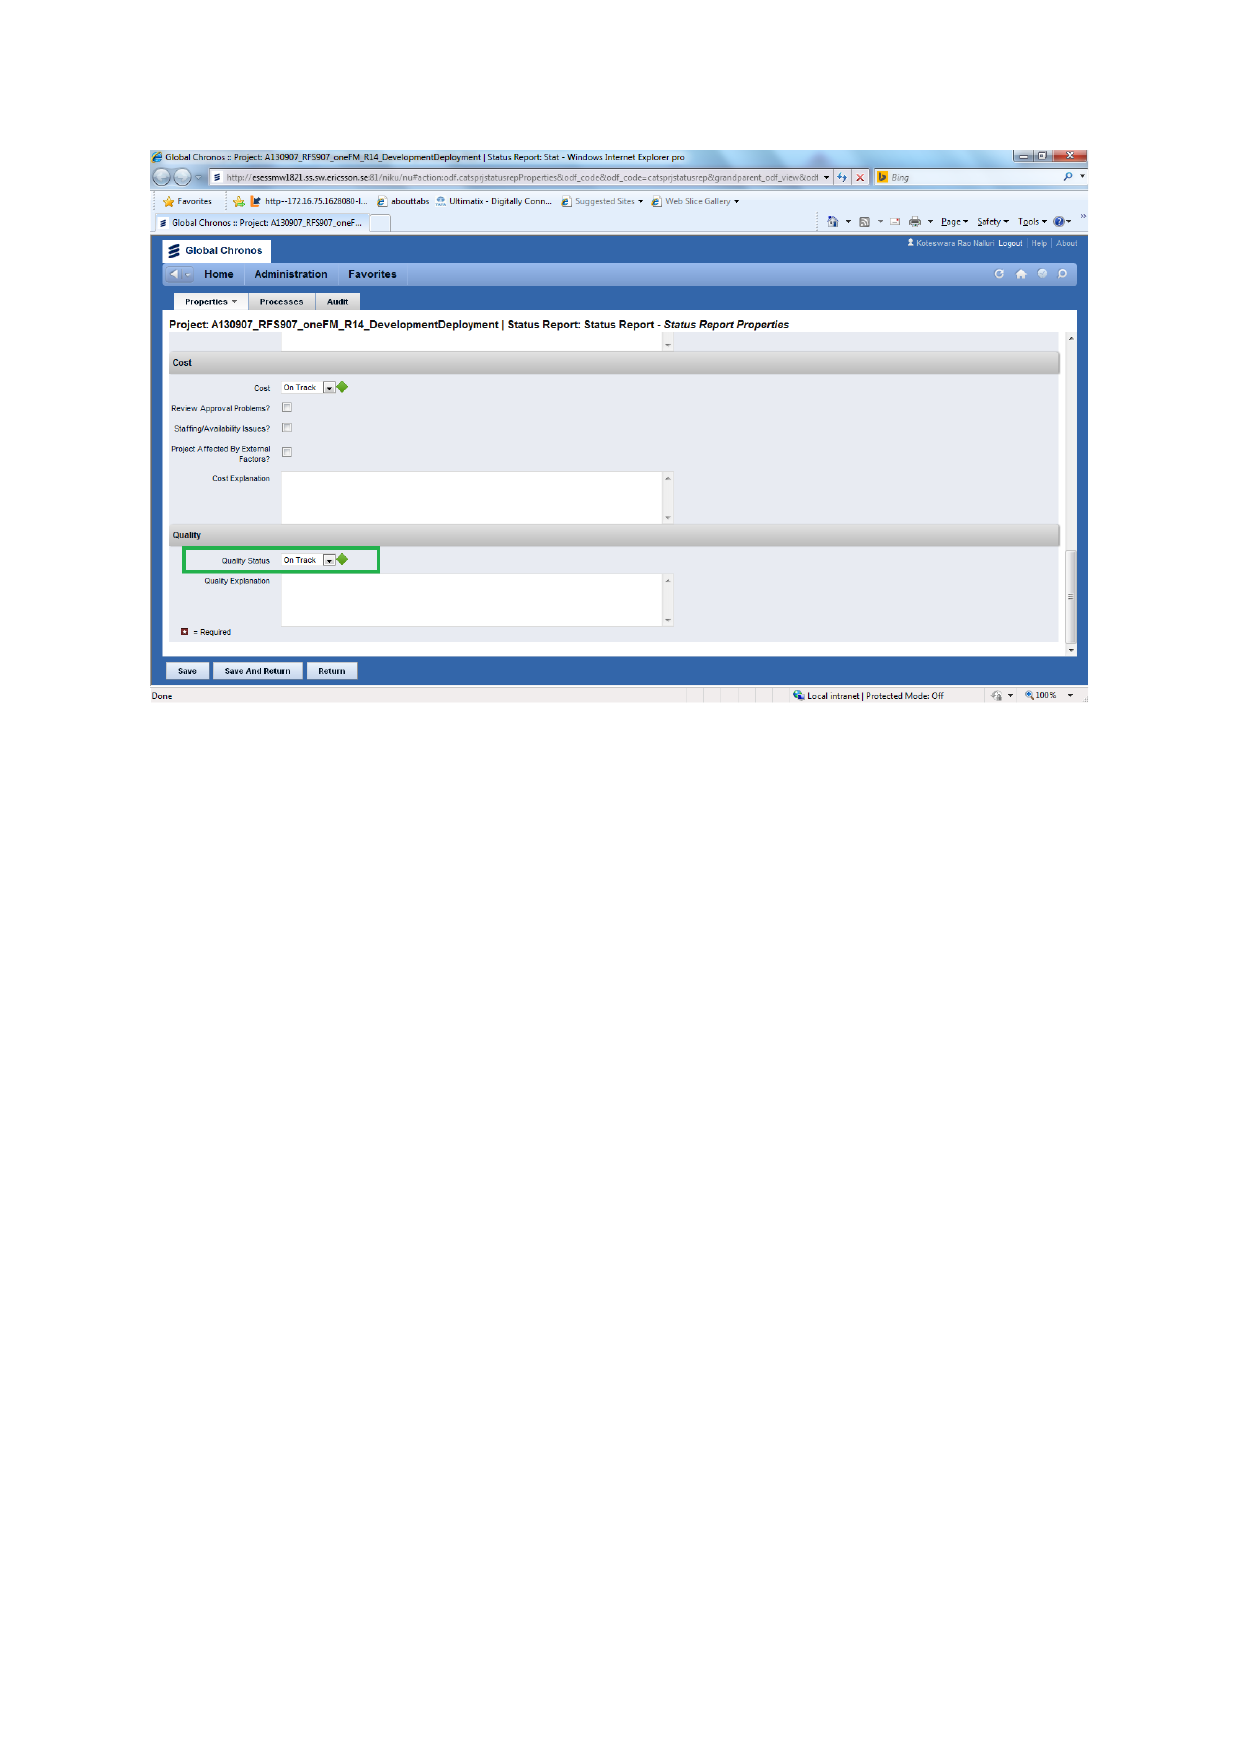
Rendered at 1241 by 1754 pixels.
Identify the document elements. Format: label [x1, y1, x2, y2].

picture [150, 150, 1089, 703]
